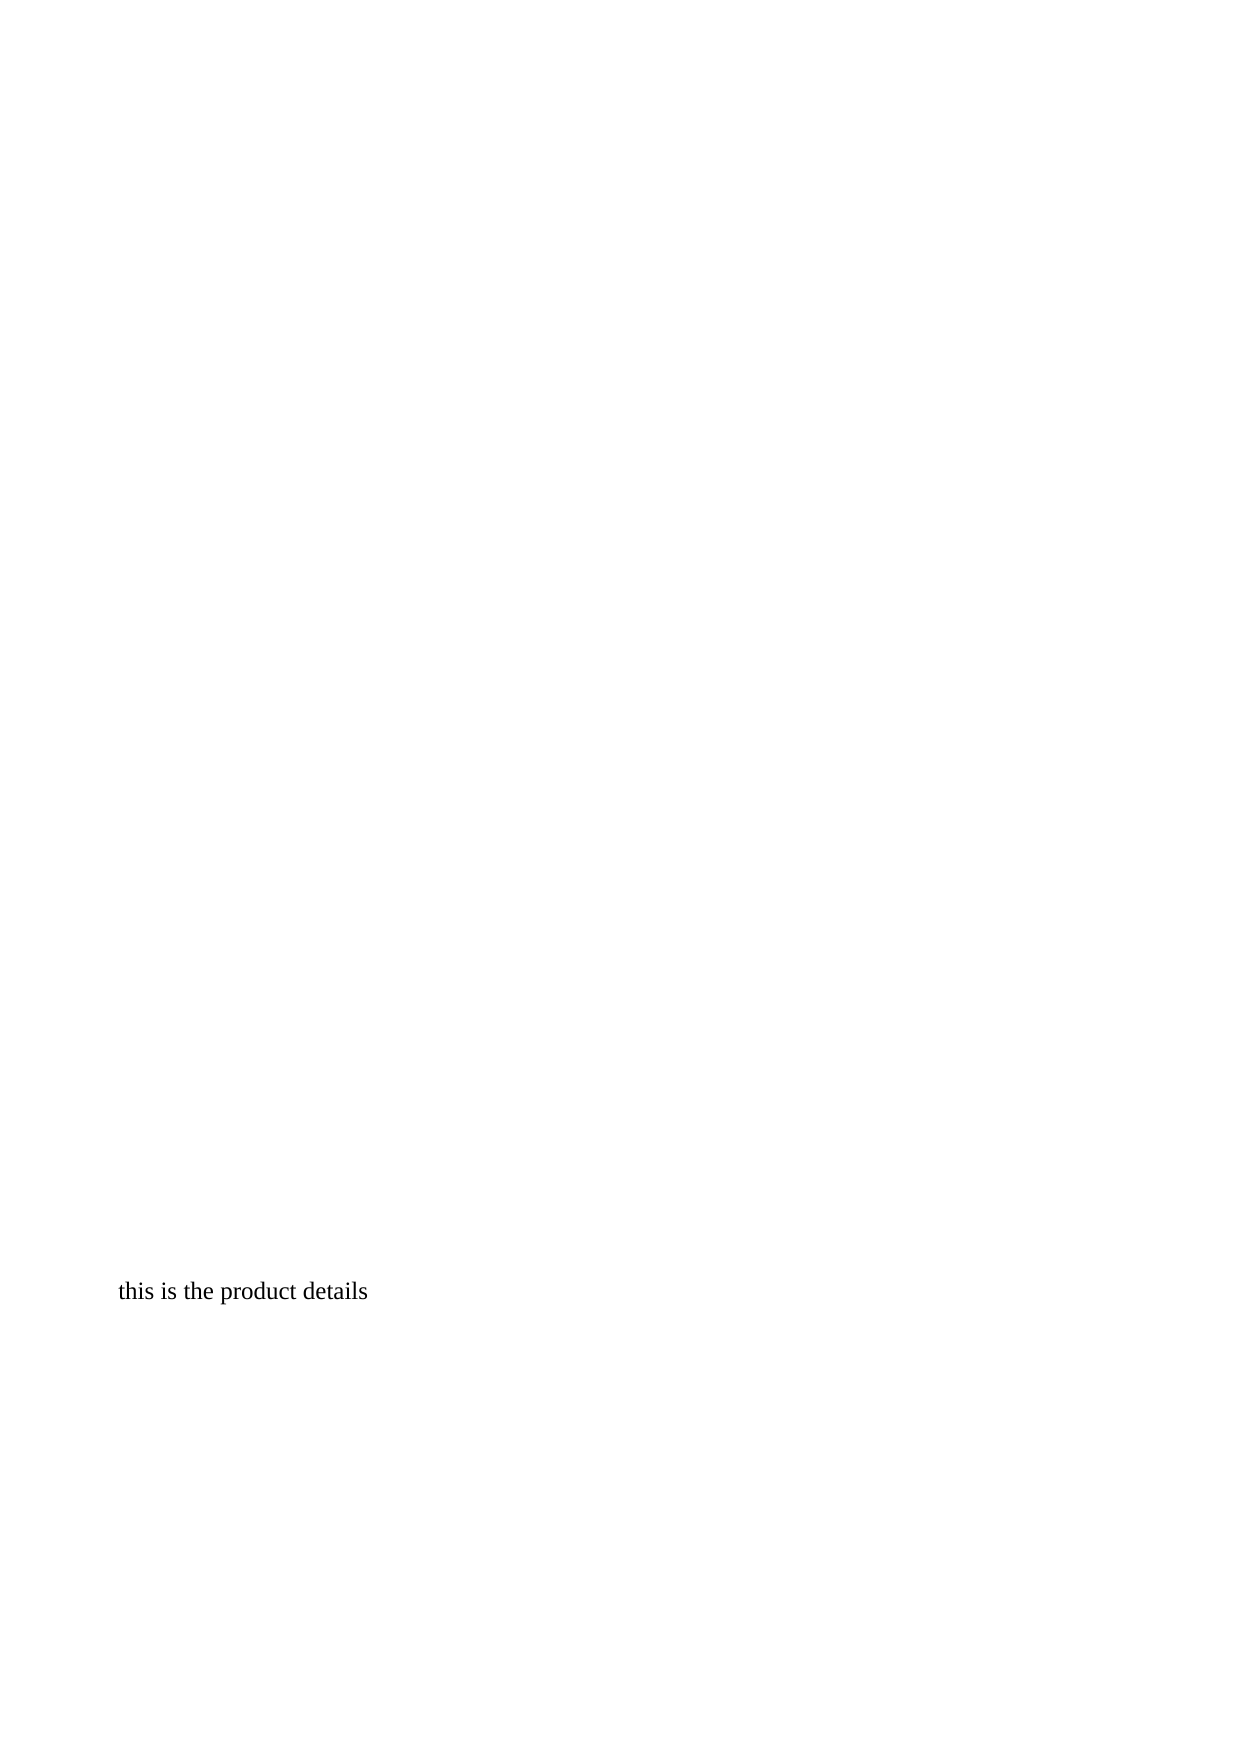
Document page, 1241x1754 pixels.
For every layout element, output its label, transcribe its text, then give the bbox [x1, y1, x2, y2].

text this is the product details [118, 1276, 1122, 1305]
